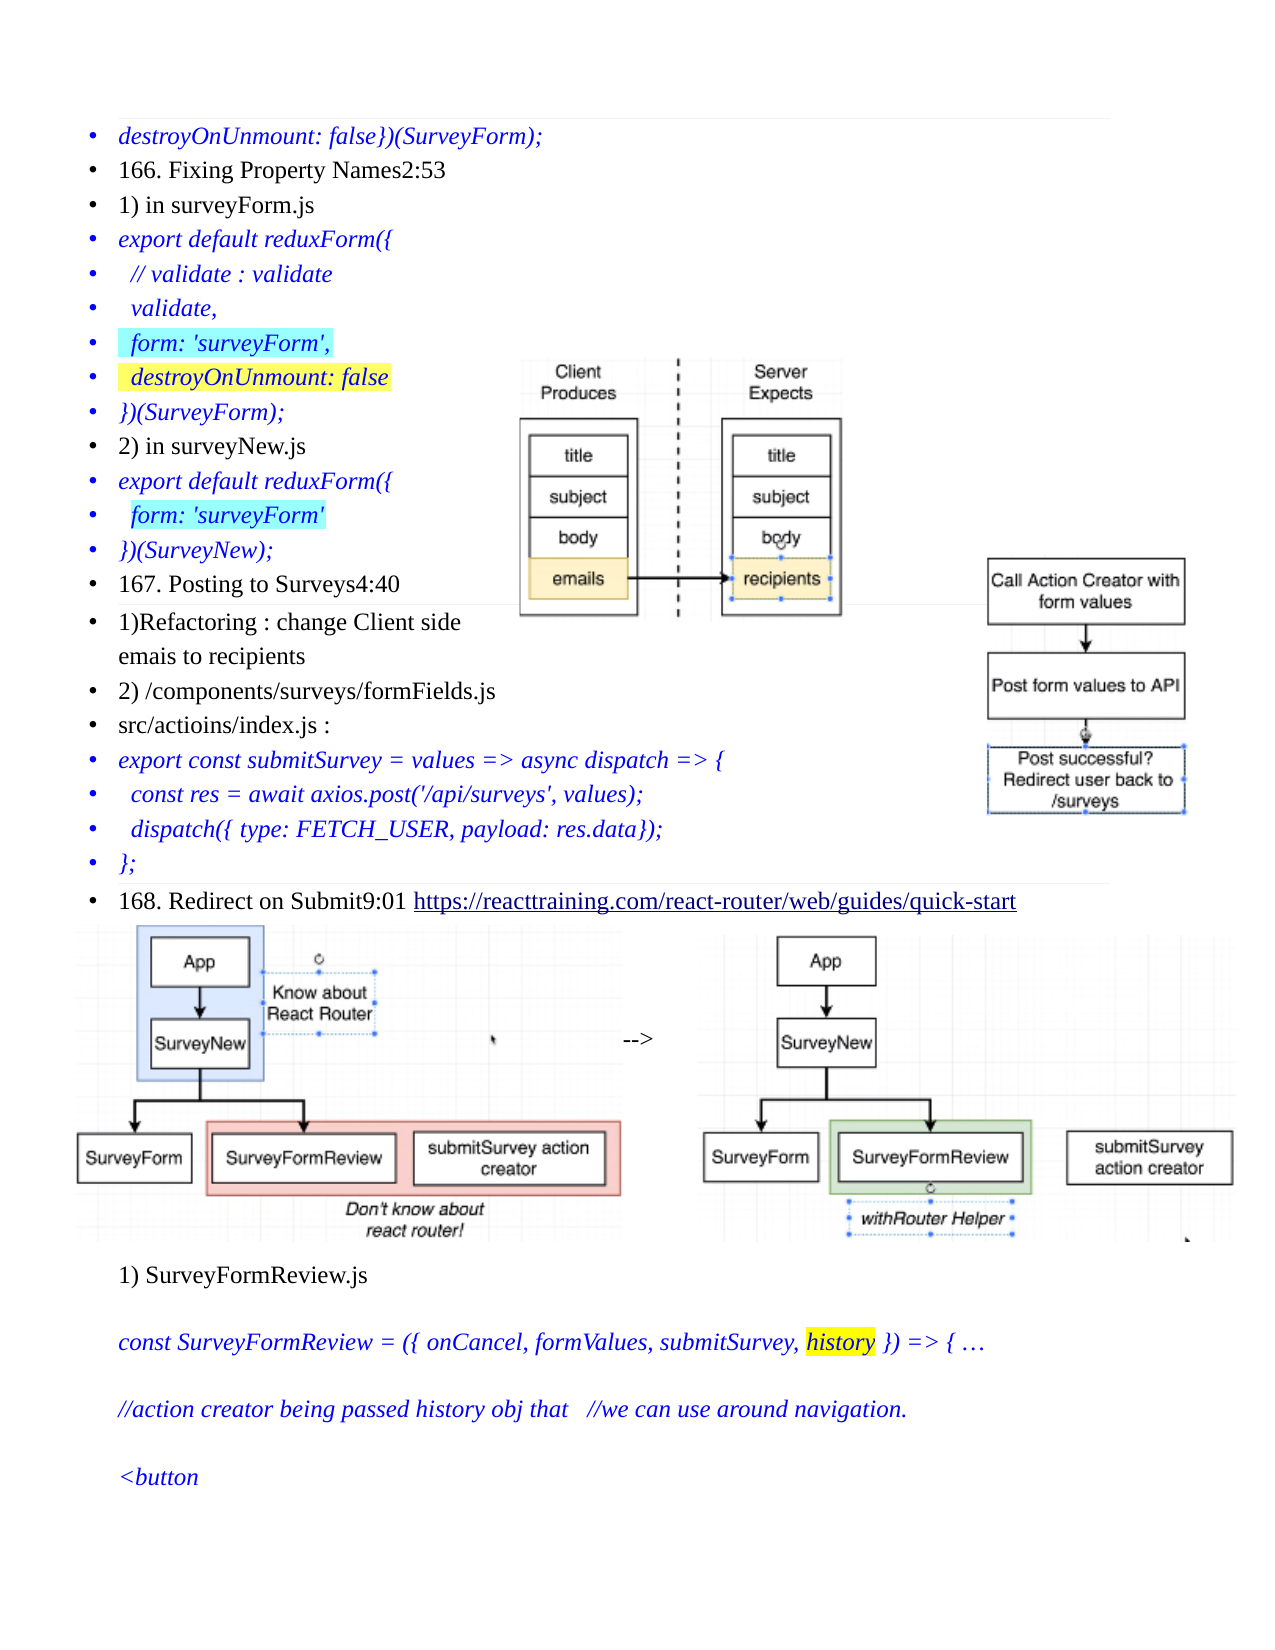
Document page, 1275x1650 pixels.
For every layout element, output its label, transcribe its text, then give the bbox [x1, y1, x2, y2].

picture [697, 935, 1237, 1242]
list validate, [118, 291, 1110, 322]
list [843, 359, 1110, 391]
text 1) SurveyFormReview.js [118, 1260, 1157, 1289]
list [843, 394, 1110, 426]
list })(SurveyForm); [118, 394, 519, 426]
picture [986, 555, 1189, 816]
list }; [118, 845, 1110, 877]
list src/actioins/index.js : [118, 707, 986, 739]
list export default reduxForm({ [118, 463, 519, 495]
list destroyOnUnmount: false [118, 359, 519, 391]
list [843, 497, 1110, 529]
text const SurveyFormReview = ({ onCancel, formValues, submitSurvey, history }) => { … [118, 1327, 1157, 1356]
list 1)Refactoring : change Client side emais to recipients [118, 605, 986, 670]
picture [74, 925, 623, 1242]
list form: 'surveyForm', [118, 325, 1110, 357]
text <button [118, 1462, 1157, 1491]
text //action creator being passed history obj that //we can use around navigation. [118, 1394, 1157, 1423]
list destroyOnUnmount: false})(SurveyForm); [118, 119, 1110, 150]
list 1) in surveyForm.js [118, 187, 1110, 219]
list [843, 428, 1110, 460]
list [843, 463, 1110, 495]
list dispatch({ type: FETCH_USER, payload: res.data}); [118, 811, 1110, 842]
list [843, 532, 1110, 564]
list export default reduxForm({ [118, 222, 1110, 253]
list 166. Fixing Property Names2:53 [118, 153, 1110, 184]
list 167. Posting to Surveys4:40 [118, 566, 519, 598]
list 168. Redirect on Submit9:01 https://reacttraining.com/react-router/web/guides/quick-start [118, 884, 1110, 914]
list 2) in surveyNew.js [118, 428, 519, 460]
list })(SurveyNew); [118, 532, 519, 564]
list [843, 566, 986, 598]
list 2) /components/surveys/formFields.js [118, 673, 986, 704]
text --> [623, 1021, 697, 1052]
list // validate : validate [118, 256, 1110, 288]
list const res = await axios.post('/api/surveys', values); [118, 776, 986, 808]
picture [519, 357, 843, 622]
list export const submitSurvey = values => async dispatch => { [118, 742, 986, 773]
list form: 'surveyForm' [118, 497, 519, 529]
